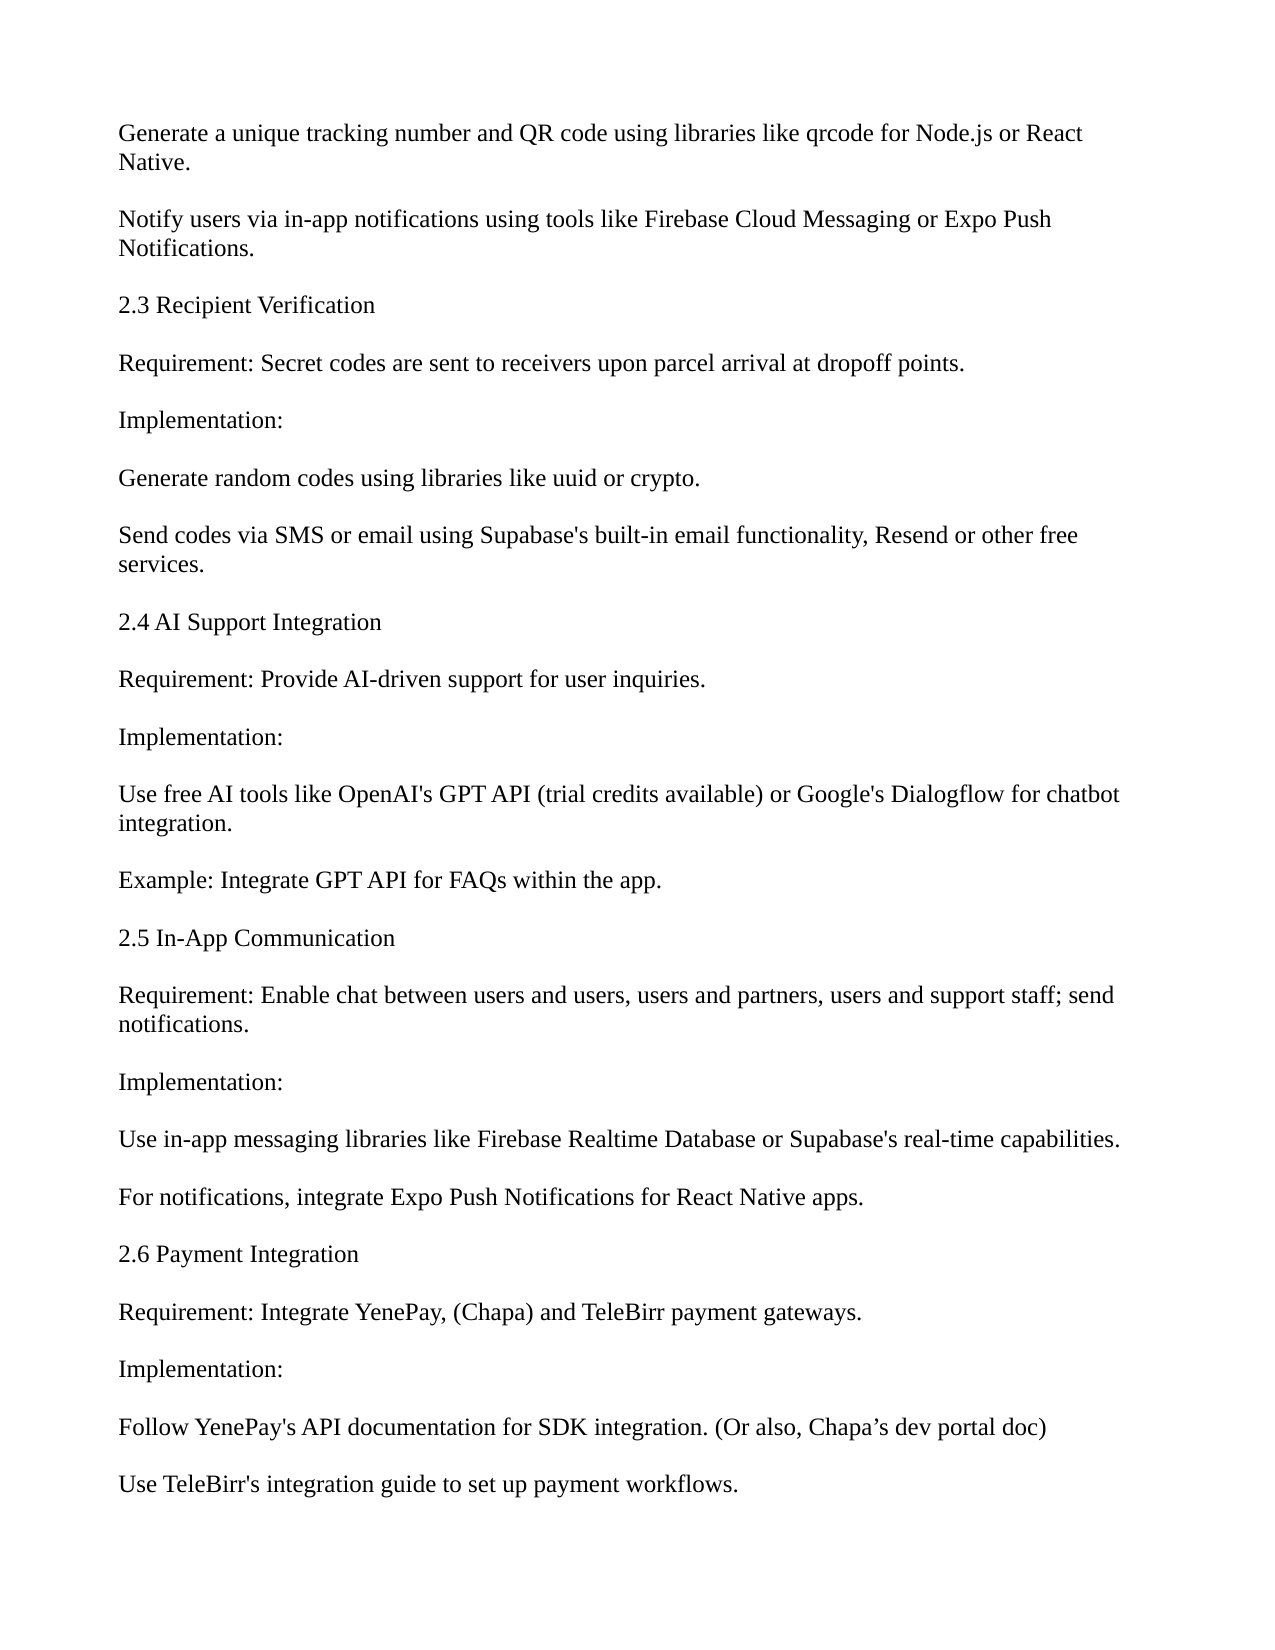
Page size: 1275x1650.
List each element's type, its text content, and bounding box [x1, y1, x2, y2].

text Requirement: Provide AI-driven support for user inquiries. [118, 664, 1157, 693]
text 2.6 Payment Integration [118, 1239, 1157, 1268]
text 2.4 AI Support Integration [118, 607, 1157, 636]
text 2.3 Recipient Verification [118, 291, 1157, 319]
text Generate a unique tracking number and QR code using libraries like qrcode for Node.js or React Native. [118, 118, 1157, 176]
text 2.5 In-App Communication [118, 923, 1157, 952]
text Generate random codes using libraries like uuid or crypto. [118, 463, 1157, 492]
text Requirement: Integrate YenePay, (Chapa) and TeleBirr payment gateways. [118, 1297, 1157, 1326]
text Requirement: Enable chat between users and users, users and partners, users and support staff; send notifications. [118, 981, 1157, 1038]
text Example: Integrate GPT API for FAQs within the app. [118, 866, 1157, 894]
text Use free AI tools like OpenAI's GPT API (trial credits available) or Google's Dialogflow for chatbot integration. [118, 779, 1157, 837]
text For notifications, integrate Expo Push Notifications for React Native apps. [118, 1182, 1157, 1211]
text Requirement: Secret codes are sent to receivers upon parcel arrival at dropoff points. [118, 348, 1157, 377]
text Implementation: [118, 406, 1157, 434]
text Implementation: [118, 1067, 1157, 1096]
text Use in-app messaging libraries like Firebase Realtime Database or Supabase's real-time capabilities. [118, 1124, 1157, 1153]
text Use TeleBirr's integration guide to set up payment workflows. [118, 1469, 1157, 1498]
text Notify users via in-app notifications using tools like Firebase Cloud Messaging or Expo Push Notifications. [118, 204, 1157, 262]
text Send codes via SMS or email using Supabase's built-in email functionality, Resend or other free services. [118, 521, 1157, 578]
text Follow YenePay's API documentation for SDK integration. (Or also, Chapa’s dev portal doc) [118, 1412, 1157, 1441]
text Implementation: [118, 722, 1157, 751]
text Implementation: [118, 1354, 1157, 1383]
